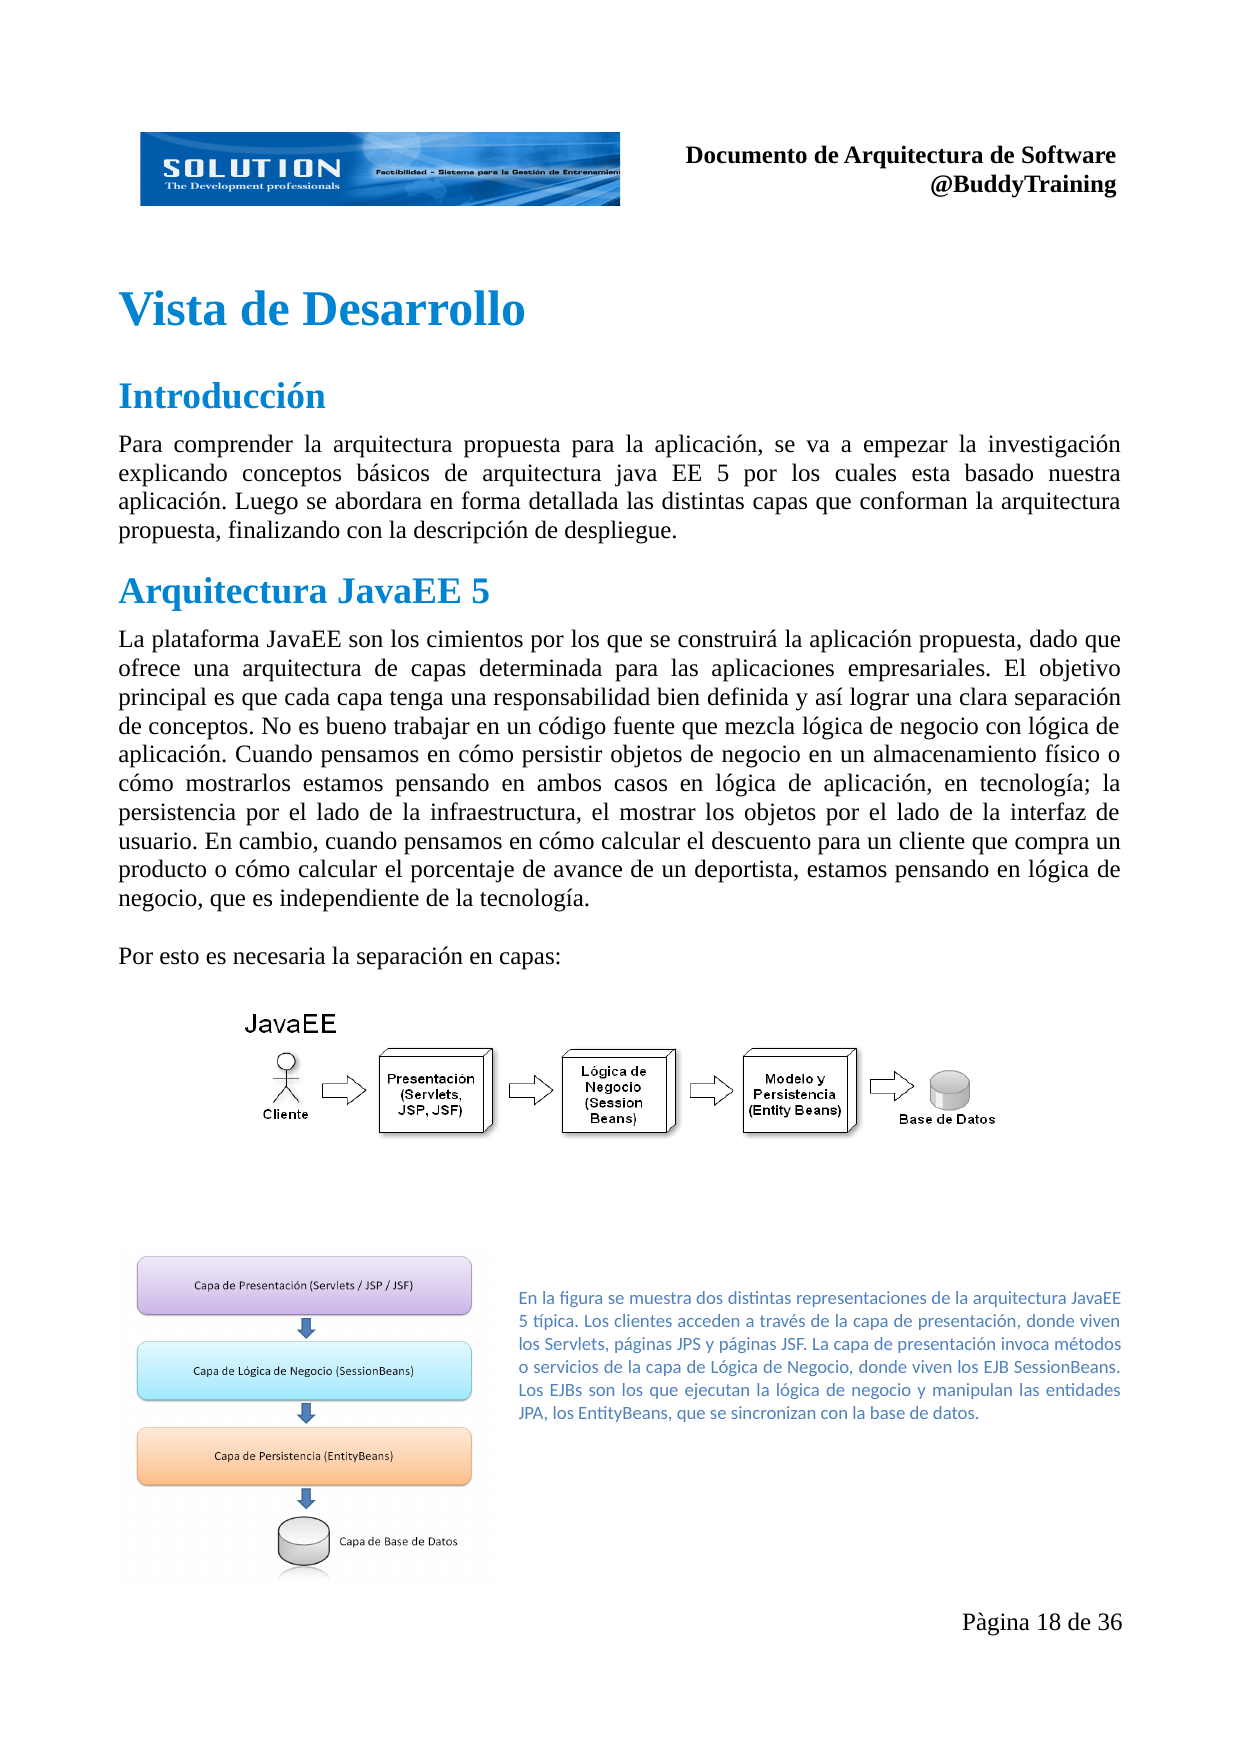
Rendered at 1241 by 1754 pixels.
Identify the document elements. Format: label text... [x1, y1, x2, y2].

subtitle Arquitectura JavaEE 5 [118, 569, 1122, 612]
text La plataforma JavaEE son los cimientos por los que se construirá la aplicación propuesta, dado que ofrece una arquitectura de capas determinada para las aplicaciones empresariales. El objetivo principal es que cada capa tenga una responsabilidad bien definida y así lograr una clara separación de conceptos. No es bueno trabajar en un código fuente que mezcla lógica de negocio con lógica de aplicación. Cuando pensamos en cómo persistir objetos de negocio en un almacenamiento físico o cómo mostrarlos estamos pensando en ambos casos en lógica de aplicación, en tecnología; la persistencia por el lado de la infraestructura, el mostrar los objetos por el lado de la interfaz de usuario. En cambio, cuando pensamos en cómo calcular el descuento para un cliente que compra un producto o cómo calcular el porcentaje de avance de un deportista, estamos pensando en lógica de negocio, que es independiente de la tecnología. [118, 624, 1122, 912]
subtitle Vista de Desarrollo [118, 278, 1122, 336]
picture [118, 1245, 500, 1588]
text Por esto es necesaria la separación en capas: [118, 941, 1122, 969]
picture [140, 132, 621, 206]
subtitle Introducción [118, 373, 1122, 416]
picture [242, 1007, 999, 1175]
text En la figura se muestra dos distintas representaciones de la arquitectura JavaEE 5 típica. Los clientes acceden a través de la capa de presentación, donde viven los Servlets, páginas JPS y páginas JSF. La capa de presentación invoca métodos o servicios de la capa de Lógica de Negocio, donde viven los EJB SessionBeans. Los EJBs son los que ejecutan la lógica de negocio y manipulan las entidades JPA, los EntityBeans, que se sincronizan con la base de datos. [500, 1287, 1122, 1424]
text Para comprender la arquitectura propuesta para la aplicación, se va a empezar la investigación explicando conceptos básicos de arquitectura java EE 5 por los cuales esta basado nuestra aplicación. Luego se abordara en forma detallada las distintas capas que conforman la arquitectura propuesta, finalizando con la descripción de despliegue. [118, 429, 1122, 544]
